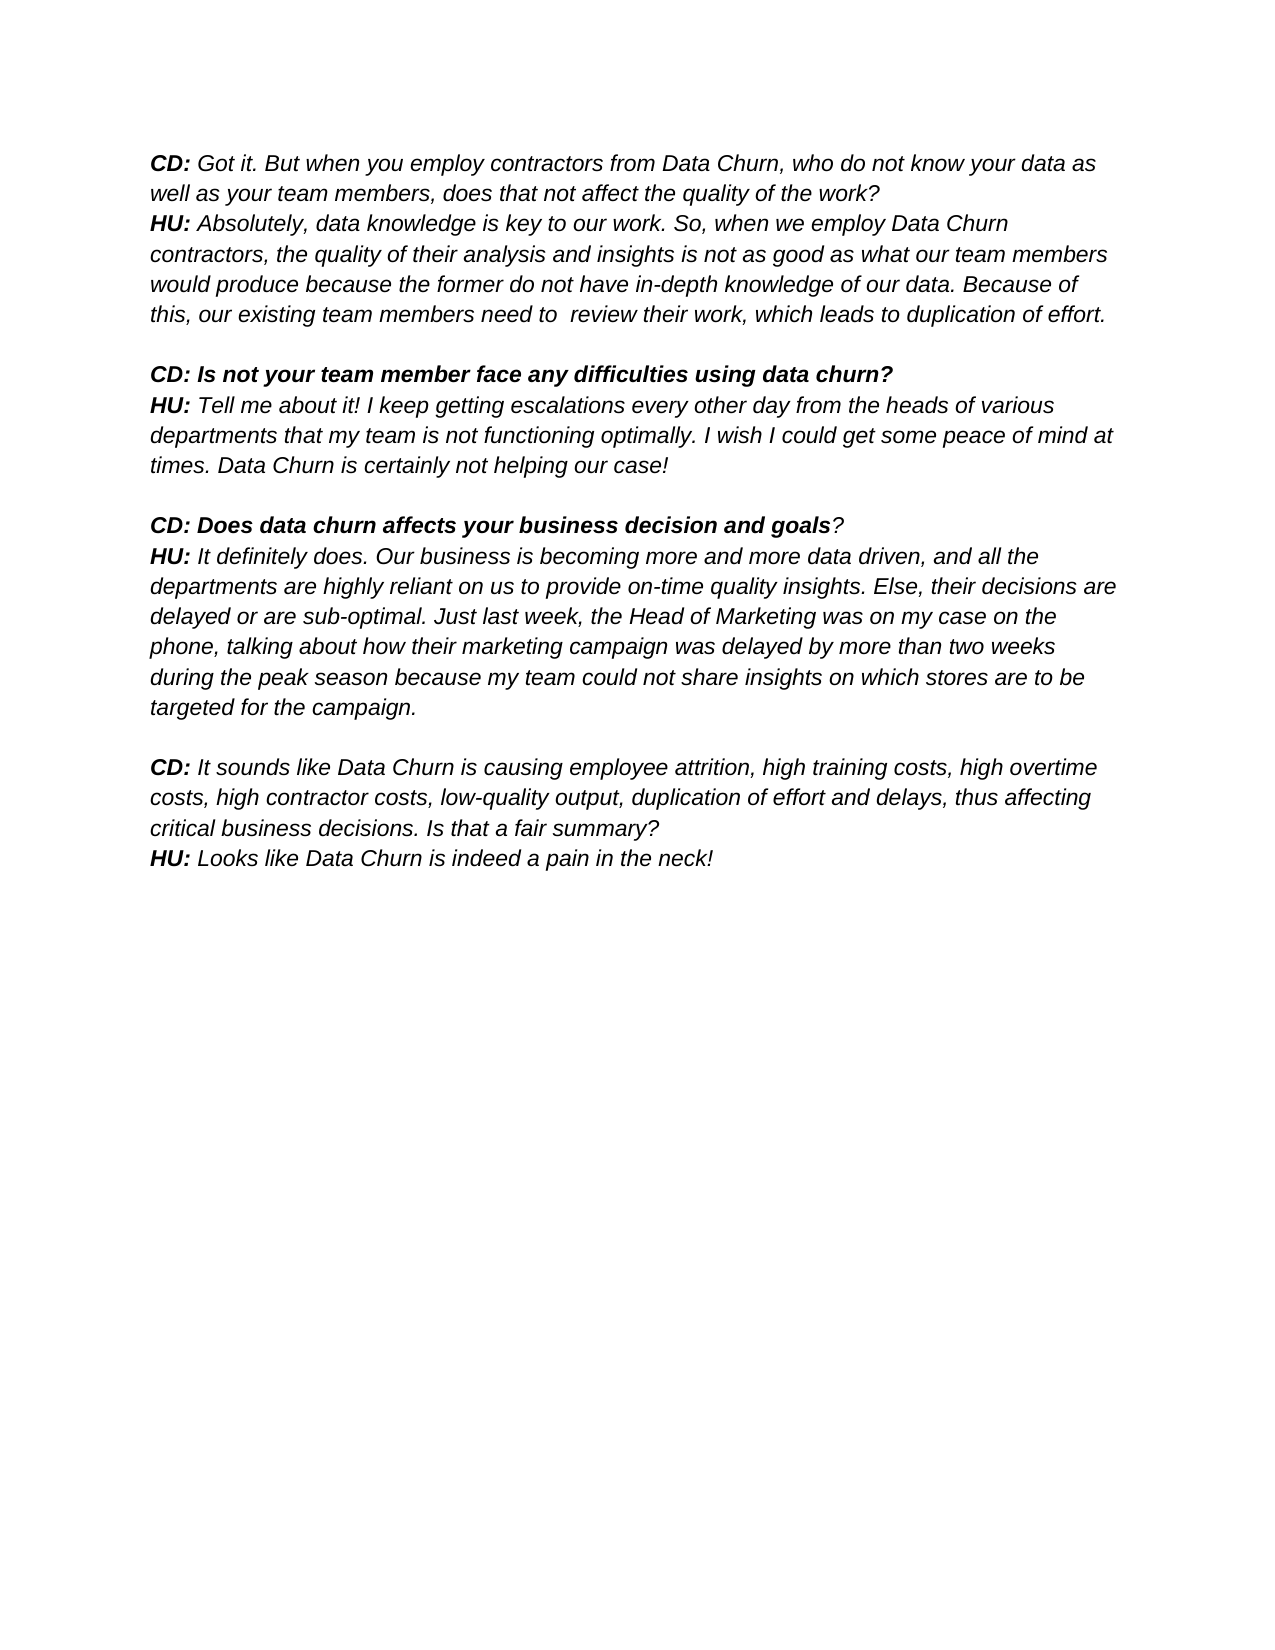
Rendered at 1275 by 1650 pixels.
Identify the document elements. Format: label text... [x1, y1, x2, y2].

text CD: Is not your team member face any difficulties using data churn? [150, 361, 1125, 388]
text HU: It definitely does. Our business is becoming more and more data driven, and all the departments are highly reliant on us to provide on-time quality insights. Else, their decisions are delayed or are sub-optimal. Just last week, the Head of Marketing was on my case on the phone, talking about how their marketing campaign was delayed by more than two weeks during the peak season because my team could not share insights on which stores are to be targeted for the campaign. [150, 543, 1125, 720]
text CD: It sounds like Data Churn is causing employee attrition, high training costs, high overtime costs, high contractor costs, low-quality output, duplication of effort and delays, thus affecting critical business decisions. Is that a fair summary? [150, 754, 1125, 841]
text HU: Looks like Data Churn is indeed a pain in the neck! [150, 845, 1125, 871]
text HU: Absolutely, data knowledge is key to our work. So, when we employ Data Churn contractors, the quality of their analysis and insights is not as good as what our team members would produce because the former do not have in-depth knowledge of our data. Because of this, our existing team members need to review their work, which leads to duplication of effort. [150, 210, 1125, 327]
text HU: Tell me about it! I keep getting escalations every other day from the heads of various departments that my team is not functioning optimally. I wish I could get some peace of mind at times. Data Churn is certainly not helping our case! [150, 392, 1125, 478]
text CD: Does data churn affects your business decision and goals? [150, 512, 1125, 539]
text CD: Got it. But when you employ contractors from Data Churn, who do not know your data as well as your team members, does that not affect the quality of the work? [150, 150, 1125, 207]
